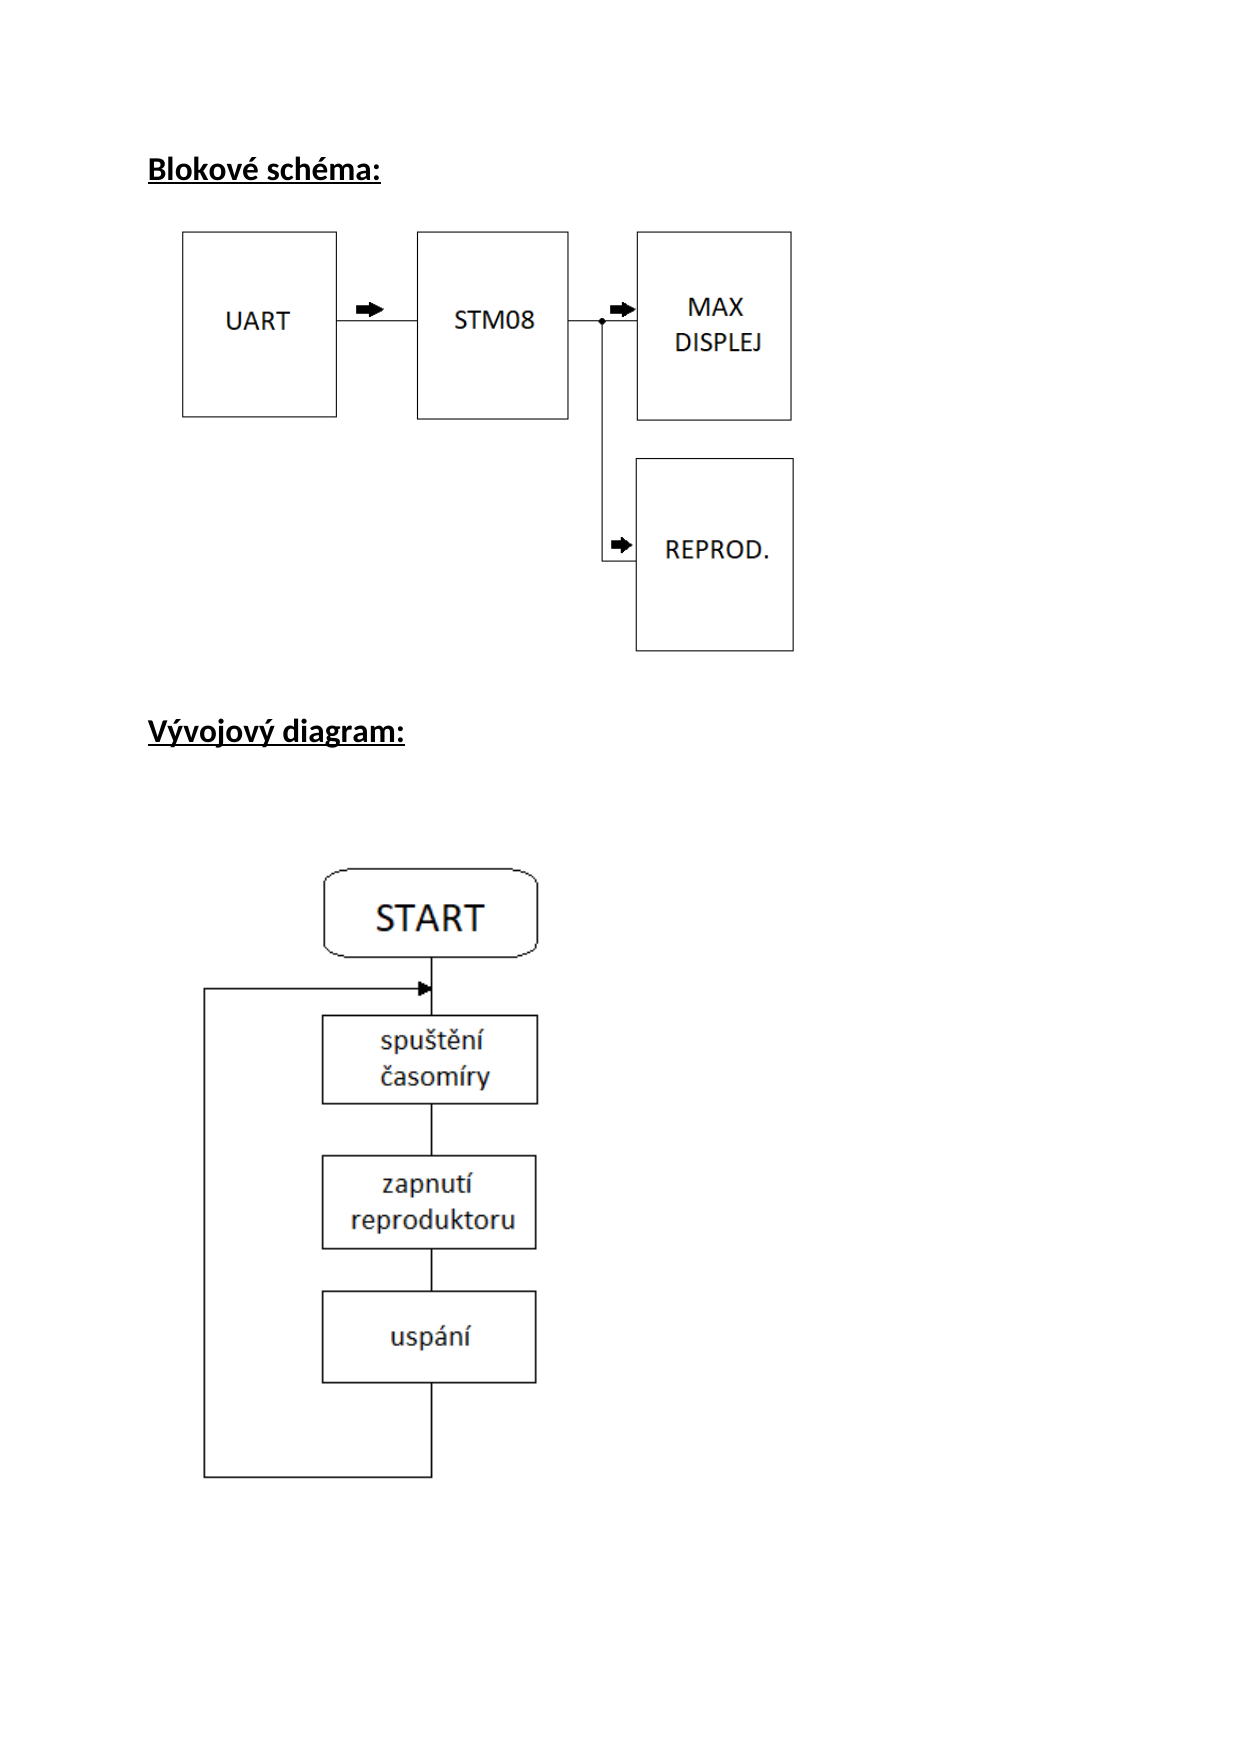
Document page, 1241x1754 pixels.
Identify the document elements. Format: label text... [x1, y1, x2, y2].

text Vývojový diagram: [148, 709, 1093, 750]
text Blokové schéma: [148, 148, 1093, 188]
